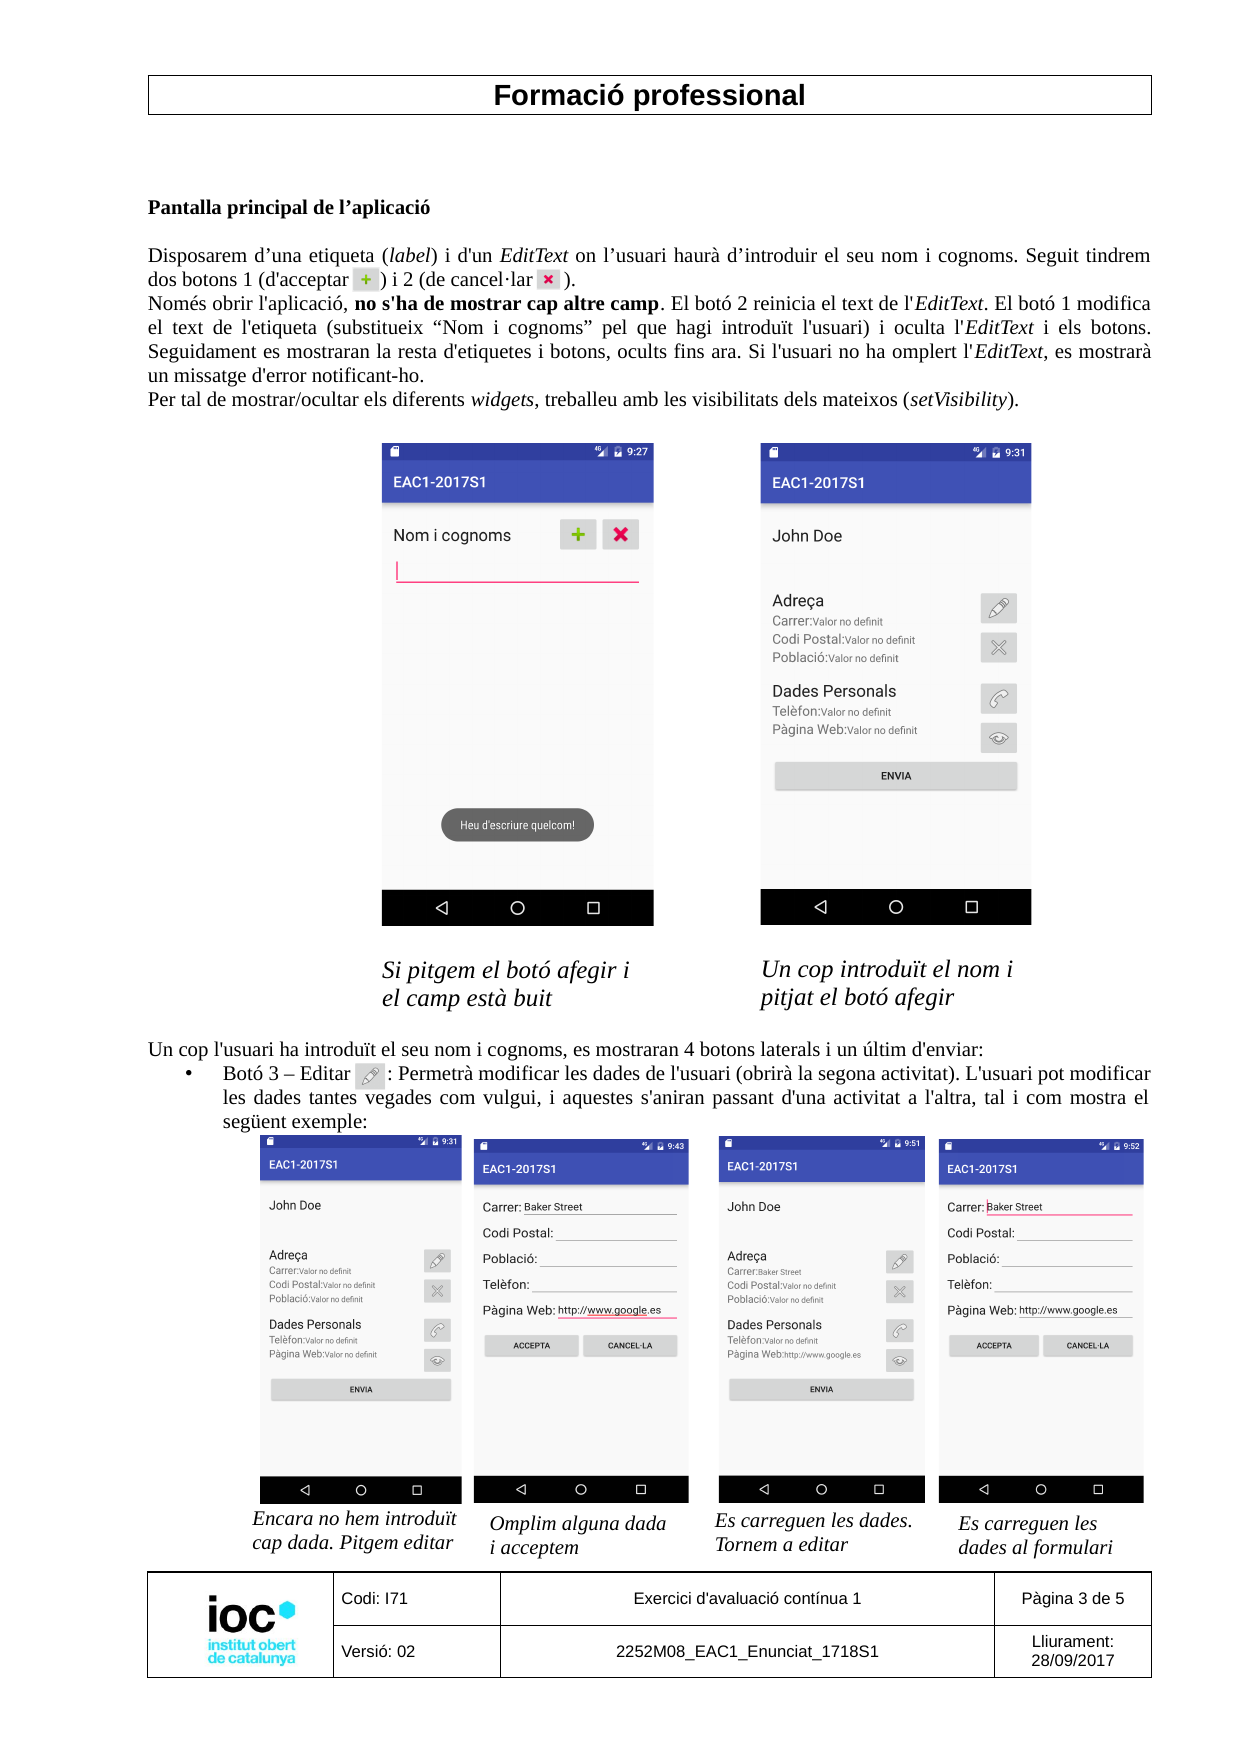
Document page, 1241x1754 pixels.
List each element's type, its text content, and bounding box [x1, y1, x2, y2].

text Per tal de mostrar/ocultar els diferents widgets, treballeu amb les visibilitats dels mateixos (setVisibility). [148, 387, 1151, 411]
picture [718, 1136, 925, 1503]
text Es carreguen les dades. Tornem a editar [714, 1479, 929, 1556]
picture [938, 1139, 1144, 1503]
text Només obrir l'aplicació, no s'ha de mostrar cap altre camp. El botó 2 reinicia el text de l'EditText. El botó 1 modifica el text de l'etiqueta (substitueix “Nom i cognoms” pel que hagi introduït l'usuari) i oculta l'EditText i els botons. Seguidament es mostraran la resta d'etiquetes i botons, ocults fins ara. Si l'usuari no ha omplert l'EditText, es mostrarà un missatge d'error notificant-ho. [148, 291, 1151, 387]
text Un cop introduït el nom i pitjat el botó afegir [761, 925, 1031, 1011]
text Es carreguen les dades al formulari [958, 1503, 1124, 1559]
text Pantalla principal de l’aplicació [148, 195, 1151, 219]
picture [260, 1135, 462, 1504]
picture [352, 267, 380, 292]
text Encara no hem introduït cap dada. Pitgem editar [252, 1477, 470, 1554]
text Disposarem d’una etiqueta (label) i d'un EditText on l’usuari haurà d’introduir el seu nom i cognoms. Seguit tindrem dos botons 1 (d'acceptar ) i 2 (de cancel·lar ). [148, 243, 1151, 291]
picture [195, 1581, 309, 1677]
text Omplim alguna dada i acceptem [489, 1503, 673, 1559]
list Botó 3 – Editar : Permetrà modificar les dades de l'usuari (obrirà la segona activitat). L'usuari pot modificar les dades tantes vegades com vulgui, i aquestes s'aniran passant d'una activitat a l'altra, tal i com mostra el següent exemple: [185, 1061, 1151, 1133]
picture [760, 443, 1032, 925]
picture [355, 1063, 386, 1090]
picture [473, 1139, 689, 1503]
picture [536, 269, 561, 290]
text Si pitgem el botó afegir i el camp està buit [382, 926, 653, 1012]
text Un cop l'usuari ha introduït el seu nom i cognoms, es mostraran 4 botons laterals i un últim d'enviar: [148, 1037, 1151, 1061]
picture [381, 443, 654, 926]
